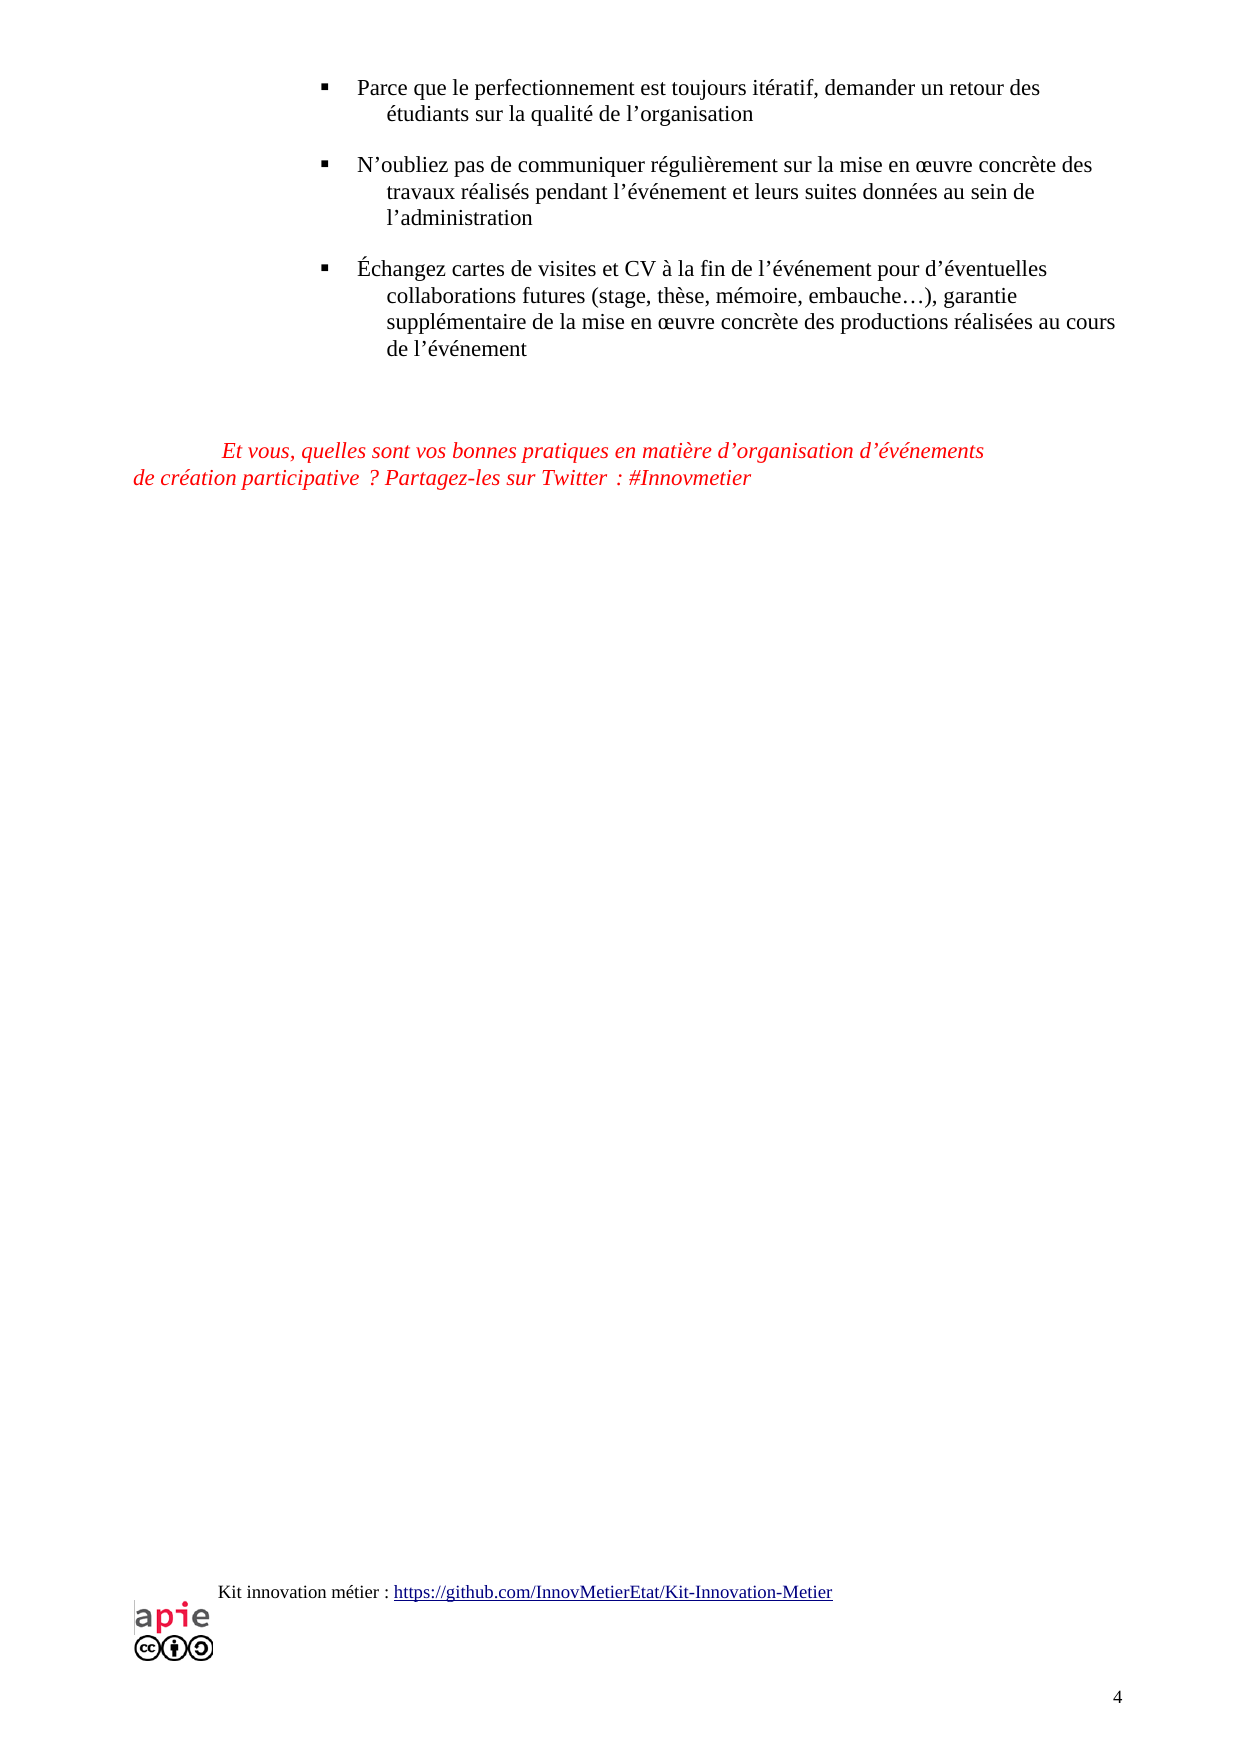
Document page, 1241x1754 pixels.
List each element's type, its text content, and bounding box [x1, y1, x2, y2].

list Échangez cartes de visites et CV à la fin de l’événement pour d’éventuelles collaborations futures (stage, thèse, mémoire, embauche…), garantie supplémentaire de la mise en œuvre concrète des productions réalisées au cours de l’événement [319, 256, 1122, 361]
list N’oubliez pas de communiquer régulièrement sur la mise en œuvre concrète des travaux réalisés pendant l’événement et leurs suites données au sein de l’administration [319, 151, 1122, 231]
text Et vous, quelles sont vos bonnes pratiques en matière d’organisation d’événements de création participative ? Partagez-les sur Twitter : #Innovmetier [133, 437, 1122, 490]
list Parce que le perfectionnement est toujours itératif, demander un retour des étudiants sur la qualité de l’organisation [319, 74, 1122, 126]
